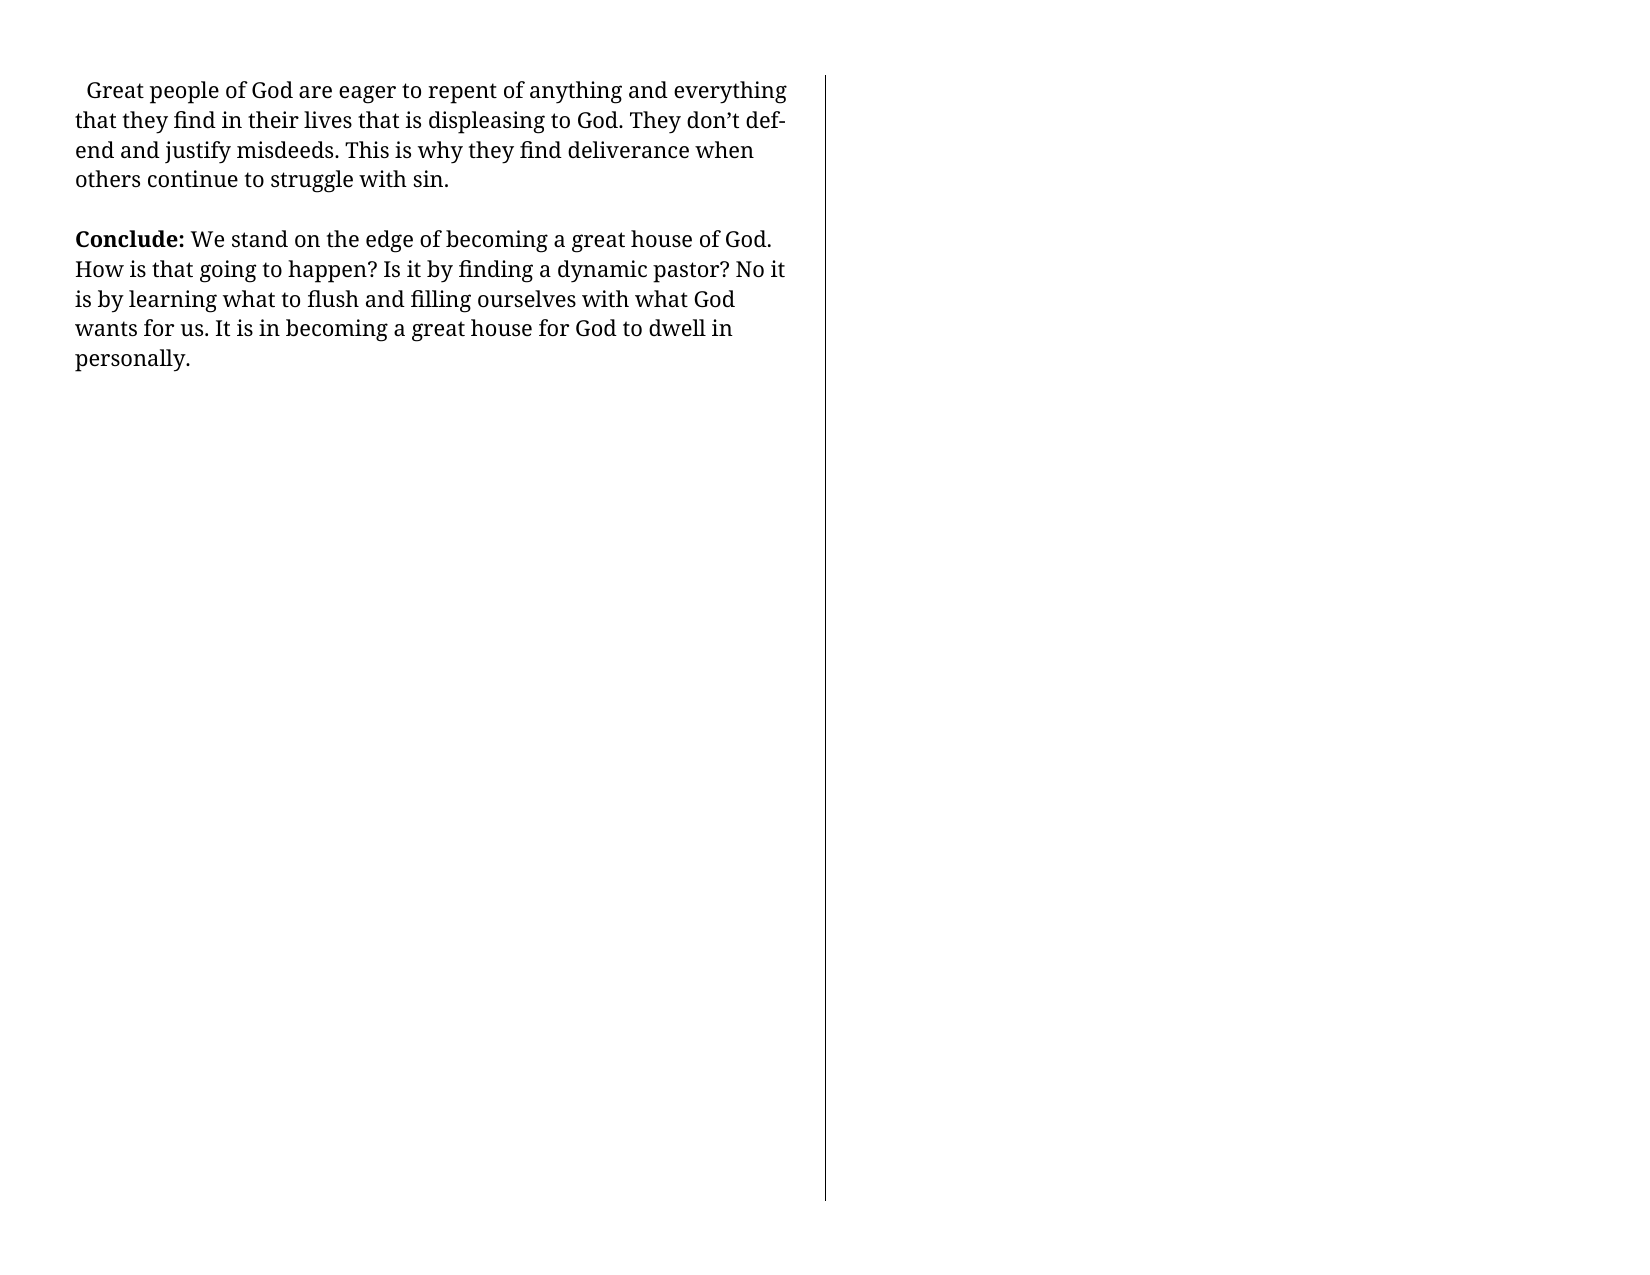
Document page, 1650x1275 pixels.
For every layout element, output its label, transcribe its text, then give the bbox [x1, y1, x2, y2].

text Conclude: We stand on the edge of becoming a great house of God. How is that going to happen? Is it by finding a dynamic pastor? No it is by learning what to flush and filling ourselves with what God wants for us. It is in becoming a great house for God to dwell in personally. [75, 224, 788, 373]
text Great people of God are eager to repent of anything and everything that they find in their lives that is displeasing to God. They don’t def-end and justify misdeeds. This is why they find deliverance when others continue to struggle with sin. [75, 75, 788, 194]
